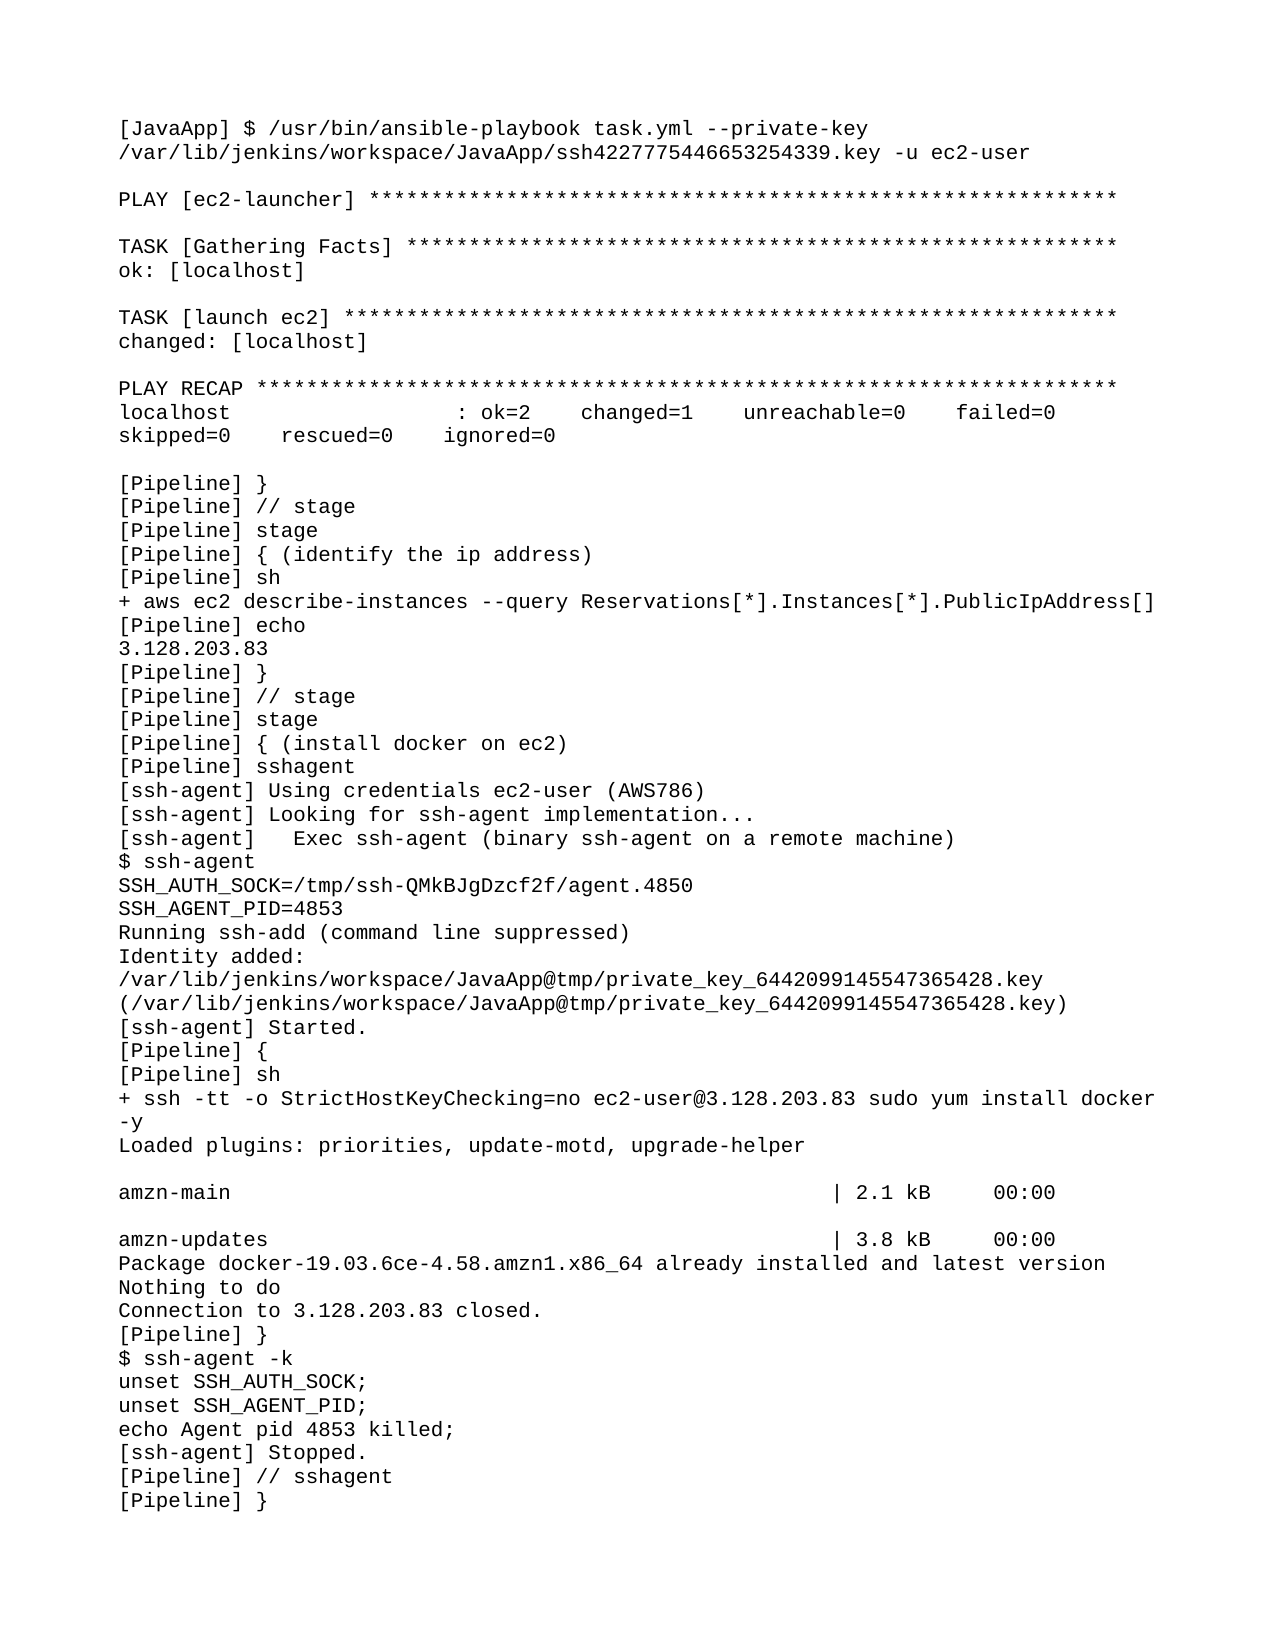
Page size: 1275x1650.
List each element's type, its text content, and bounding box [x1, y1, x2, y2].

text $ ssh-agent -k [118, 1348, 1157, 1371]
text [Pipeline] // stage [118, 686, 1157, 709]
text unset SSH_AUTH_SOCK; [118, 1371, 1157, 1395]
text localhost : ok=2 changed=1 unreachable=0 failed=0 skipped=0 rescued=0 ignored=0 [118, 402, 1157, 449]
text Identity added: /var/lib/jenkins/workspace/JavaApp@tmp/private_key_6442099145547365428.key (/var/lib/jenkins/workspace/JavaApp@tmp/private_key_6442099145547365428.key) [118, 946, 1157, 1017]
text [Pipeline] } [118, 1489, 1157, 1513]
text [Pipeline] stage [118, 520, 1157, 544]
text + ssh -tt -o StrictHostKeyChecking=no ec2-user@3.128.203.83 sudo yum install docker -y [118, 1088, 1157, 1135]
text amzn-updates | 3.8 kB 00:00 [118, 1229, 1157, 1253]
text [Pipeline] sh [118, 1064, 1157, 1088]
text [Pipeline] { (install docker on ec2) [118, 733, 1157, 757]
text Loaded plugins: priorities, update-motd, upgrade-helper [118, 1135, 1157, 1158]
text [Pipeline] stage [118, 709, 1157, 733]
text SSH_AGENT_PID=4853 [118, 898, 1157, 922]
text changed: [localhost] [118, 331, 1157, 354]
text [ssh-agent] Stopped. [118, 1442, 1157, 1466]
text [Pipeline] { [118, 1040, 1157, 1064]
text [ssh-agent] Looking for ssh-agent implementation... [118, 804, 1157, 827]
text Nothing to do [118, 1277, 1157, 1300]
text [Pipeline] { (identify the ip address) [118, 544, 1157, 567]
text ok: [localhost] [118, 260, 1157, 284]
text 3.128.203.83 [118, 638, 1157, 662]
text amzn-main | 2.1 kB 00:00 [118, 1182, 1157, 1206]
text [Pipeline] // sshagent [118, 1466, 1157, 1489]
text Connection to 3.128.203.83 closed. [118, 1300, 1157, 1324]
text Running ssh-add (command line suppressed) [118, 922, 1157, 946]
text + aws ec2 describe-instances --query Reservations[*].Instances[*].PublicIpAddress[] [118, 591, 1157, 615]
text [Pipeline] echo [118, 615, 1157, 638]
text [ssh-agent] Exec ssh-agent (binary ssh-agent on a remote machine) [118, 827, 1157, 851]
text [Pipeline] } [118, 473, 1157, 496]
text [Pipeline] } [118, 1324, 1157, 1348]
text unset SSH_AGENT_PID; [118, 1395, 1157, 1419]
text Package docker-19.03.6ce-4.58.amzn1.x86_64 already installed and latest version [118, 1253, 1157, 1277]
text [Pipeline] sshagent [118, 757, 1157, 780]
text [ssh-agent] Using credentials ec2-user (AWS786) [118, 780, 1157, 804]
text SSH_AUTH_SOCK=/tmp/ssh-QMkBJgDzcf2f/agent.4850 [118, 875, 1157, 898]
text [Pipeline] // stage [118, 496, 1157, 520]
text [Pipeline] } [118, 662, 1157, 686]
text [ssh-agent] Started. [118, 1017, 1157, 1040]
text $ ssh-agent [118, 851, 1157, 875]
text echo Agent pid 4853 killed; [118, 1419, 1157, 1442]
text [JavaApp] $ /usr/bin/ansible-playbook task.yml --private-key /var/lib/jenkins/workspace/JavaApp/ssh4227775446653254339.key -u ec2-user [118, 118, 1157, 165]
text TASK [Gathering Facts] ********************************************************* [118, 236, 1157, 260]
text PLAY [ec2-launcher] ************************************************************ [118, 189, 1157, 213]
text TASK [launch ec2] ************************************************************** [118, 307, 1157, 331]
text [Pipeline] sh [118, 567, 1157, 591]
text PLAY RECAP ********************************************************************* [118, 378, 1157, 402]
